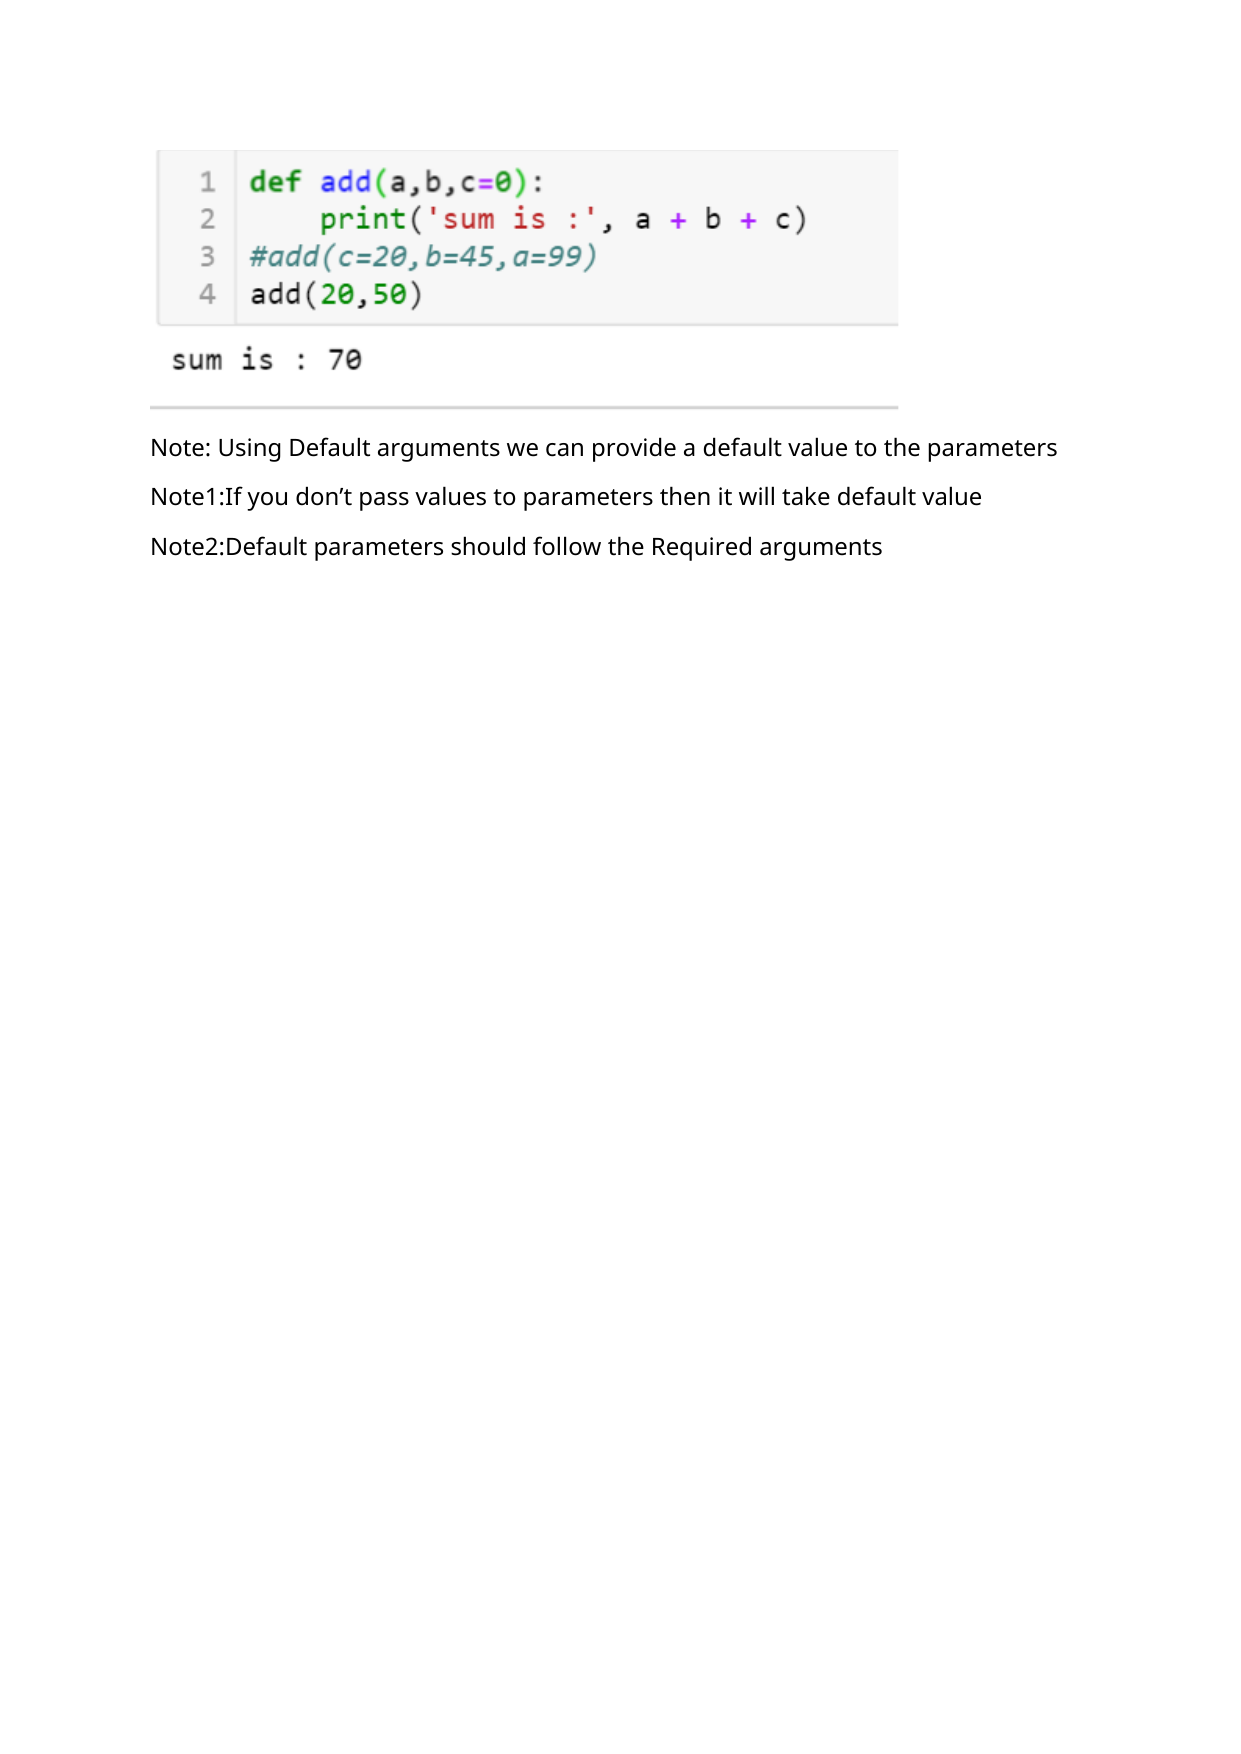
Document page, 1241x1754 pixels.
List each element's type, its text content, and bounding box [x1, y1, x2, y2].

text Note1:If you don’t pass values to parameters then it will take default value [150, 480, 1090, 513]
text Note2:Default parameters should follow the Required arguments [150, 529, 1090, 562]
text Note: Using Default arguments we can provide a default value to the parameters [150, 431, 1090, 463]
